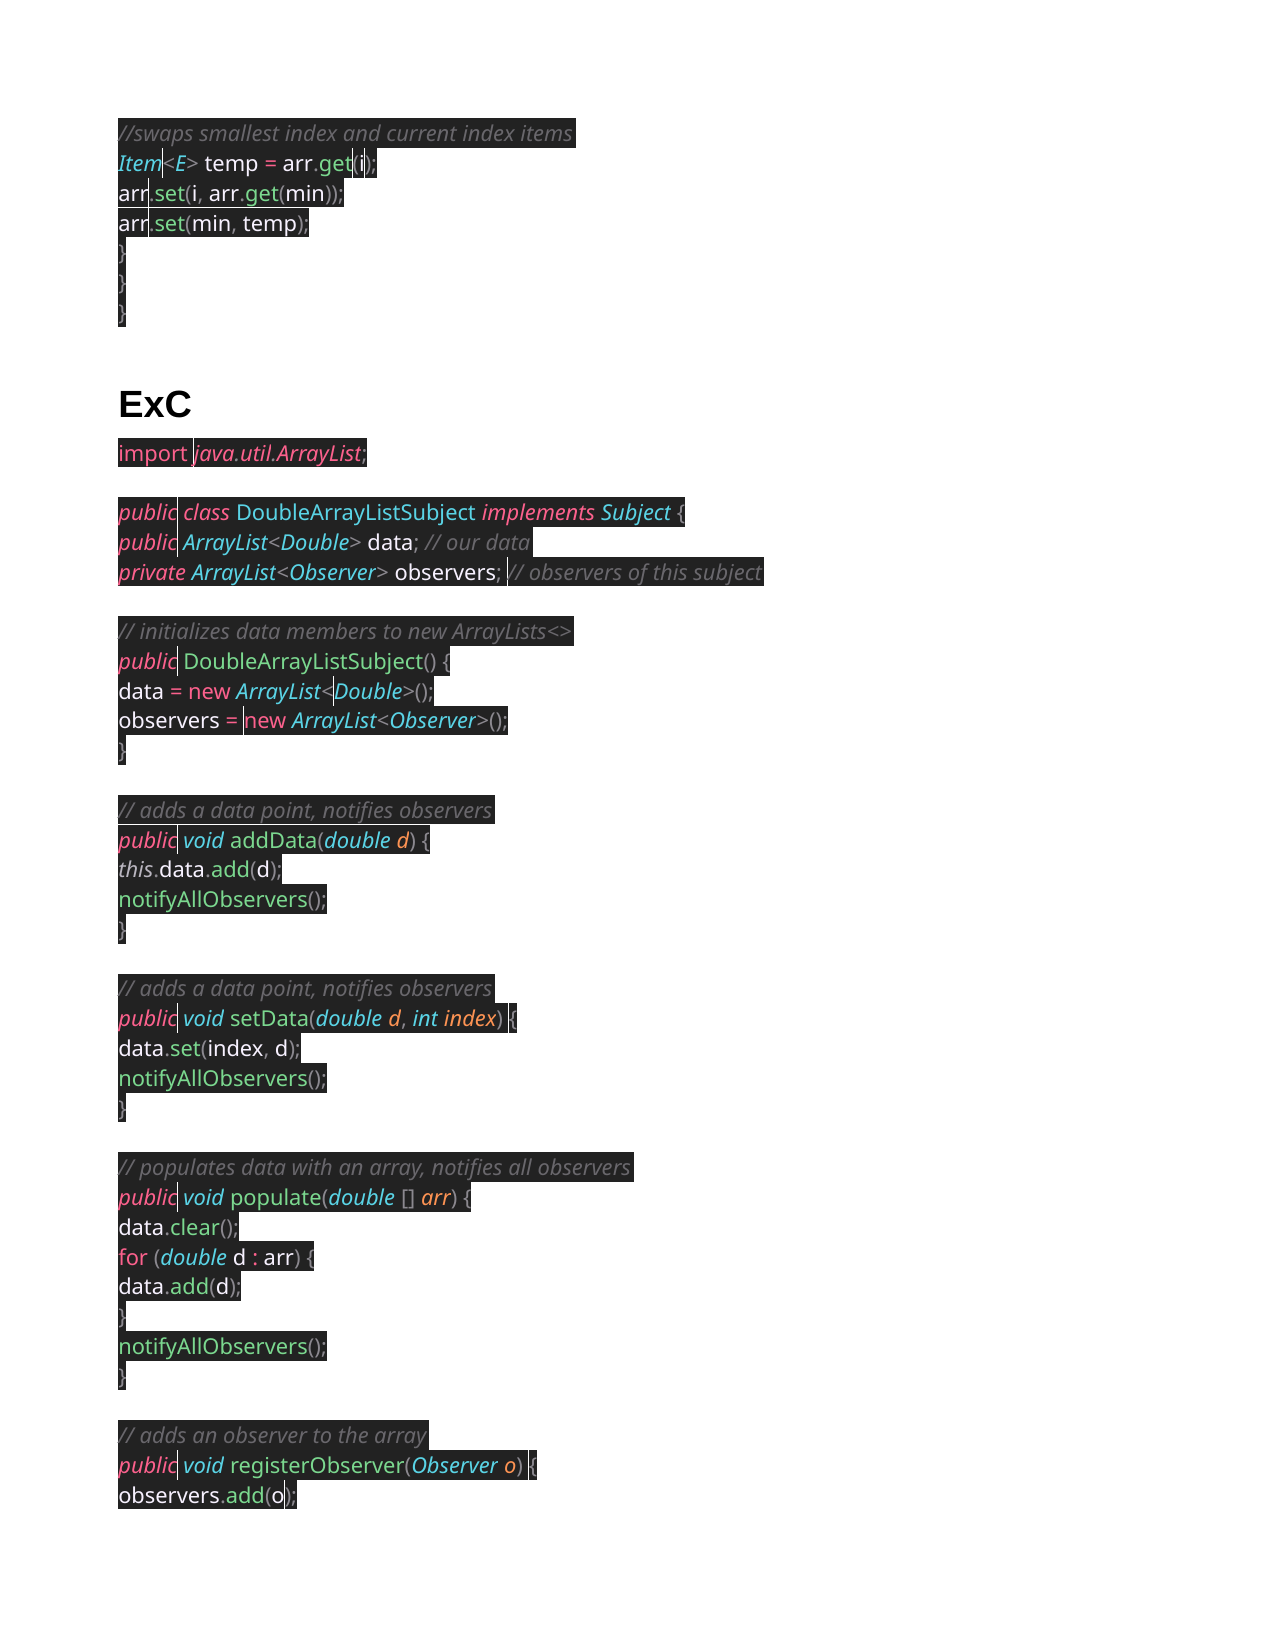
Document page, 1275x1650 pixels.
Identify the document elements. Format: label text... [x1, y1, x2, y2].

text // initializes data members to new ArrayLists<> [118, 616, 1157, 646]
text } [118, 1361, 1157, 1390]
text } [118, 735, 1157, 765]
text import java.util.ArrayList; [118, 438, 1157, 467]
text this.data.add(d); [118, 854, 1157, 884]
text public void registerObserver(Observer o) { [118, 1450, 1157, 1480]
text // adds a data point, notifies observers [118, 973, 1157, 1003]
text } [118, 1093, 1157, 1122]
subtitle ExC [118, 381, 1157, 425]
text observers.add(o); [118, 1480, 1157, 1509]
text } [118, 914, 1157, 944]
text arr.set(i, arr.get(min)); [118, 178, 1157, 207]
text data = new ArrayList<Double>(); [118, 676, 1157, 706]
text public ArrayList<Double> data; // our data [118, 527, 1157, 557]
text arr.set(min, temp); [118, 207, 1157, 237]
text data.set(index, d); [118, 1033, 1157, 1063]
text public void populate(double [] arr) { [118, 1182, 1157, 1212]
text // adds a data point, notifies observers [118, 795, 1157, 824]
text notifyAllObservers(); [118, 884, 1157, 914]
text data.clear(); [118, 1212, 1157, 1241]
text public void setData(double d, int index) { [118, 1003, 1157, 1033]
text public void addData(double d) { [118, 824, 1157, 854]
text } [118, 267, 1157, 297]
text notifyAllObservers(); [118, 1331, 1157, 1361]
text public class DoubleArrayListSubject implements Subject { [118, 497, 1157, 527]
text for (double d : arr) { [118, 1241, 1157, 1271]
text } [118, 297, 1157, 327]
text data.add(d); [118, 1271, 1157, 1301]
text Item<E> temp = arr.get(i); [118, 148, 1157, 178]
text } [118, 1301, 1157, 1331]
text notifyAllObservers(); [118, 1063, 1157, 1093]
text // adds an observer to the array [118, 1420, 1157, 1450]
text public DoubleArrayListSubject() { [118, 646, 1157, 676]
text observers = new ArrayList<Observer>(); [118, 706, 1157, 735]
text //swaps smallest index and current index items [118, 118, 1157, 148]
text // populates data with an array, notifies all observers [118, 1152, 1157, 1182]
text private ArrayList<Observer> observers; // observers of this subject [118, 557, 1157, 586]
text } [118, 237, 1157, 267]
